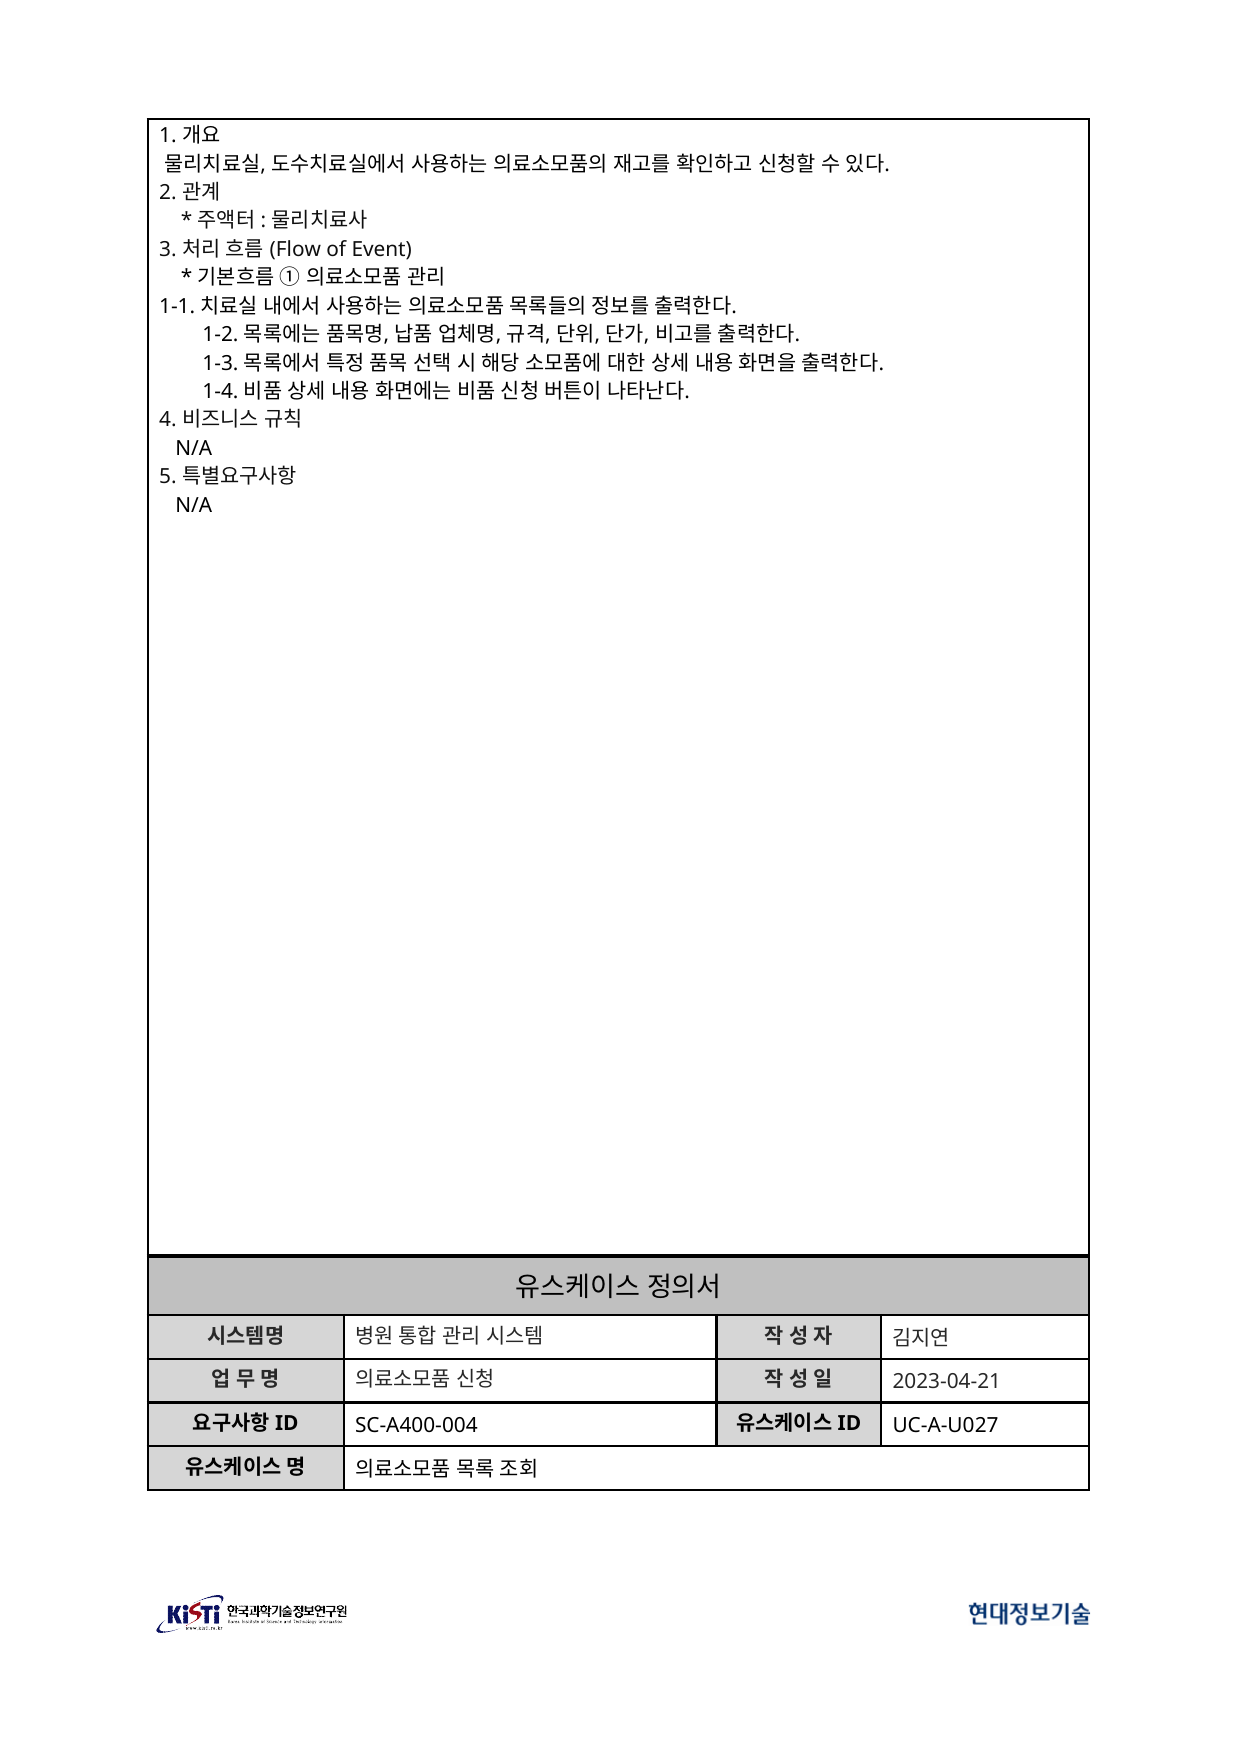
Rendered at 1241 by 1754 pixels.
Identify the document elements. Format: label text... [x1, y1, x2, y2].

table_cell 의료소모품 신청 [345, 1360, 715, 1401]
table_cell 작 성 자 [718, 1316, 880, 1358]
table_cell 유스케이스 명 [149, 1447, 343, 1489]
table_cell UC-A-U027 [882, 1404, 1088, 1445]
picture [968, 1602, 1091, 1626]
table_header 유스케이스 정의서 [149, 1258, 1088, 1314]
table_cell 병원 통합 관리 시스템 [345, 1316, 715, 1358]
table_cell 의료소모품 목록 조회 [345, 1447, 1088, 1489]
table_cell SC-A400-004 [345, 1404, 715, 1445]
table_cell 요구사항 ID [149, 1404, 343, 1445]
table_cell 시스템명 [149, 1316, 343, 1358]
table_cell 작 성 일 [718, 1360, 880, 1401]
table_cell 업 무 명 [149, 1360, 343, 1401]
table_cell 1. 개요 물리치료실, 도수치료실에서 사용하는 의료소모품의 재고를 확인하고 신청할 수 있다. 2. 관계 * 주액터 : 물리치료사 3. 처리 흐름 (Flow of Event) * 기본흐름 ① 의료소모품 관리 1-1. 치료실 내에서 사용하는 의료소모품 목록들의 정보를 출력한다. 1-2. 목록에는 품목명, 납품 업체명, 규격, 단위, 단가, 비고를 출력한다. 1-3. 목록에서 특정 품목 선택 시 해당 소모품에 대한 상세 내용 화면을 출력한다. 1-4. 비품 상세 내용 화면에는 비품 신청 버튼이 나타난다. 4. 비즈니스 규칙 N/A 5. 특별요구사항 N/A [149, 120, 1088, 1253]
picture [156, 1595, 347, 1633]
table_cell 유스케이스 ID [718, 1404, 880, 1445]
table_cell 2023-04-21 [882, 1360, 1088, 1401]
table_cell 김지연 [882, 1316, 1088, 1358]
